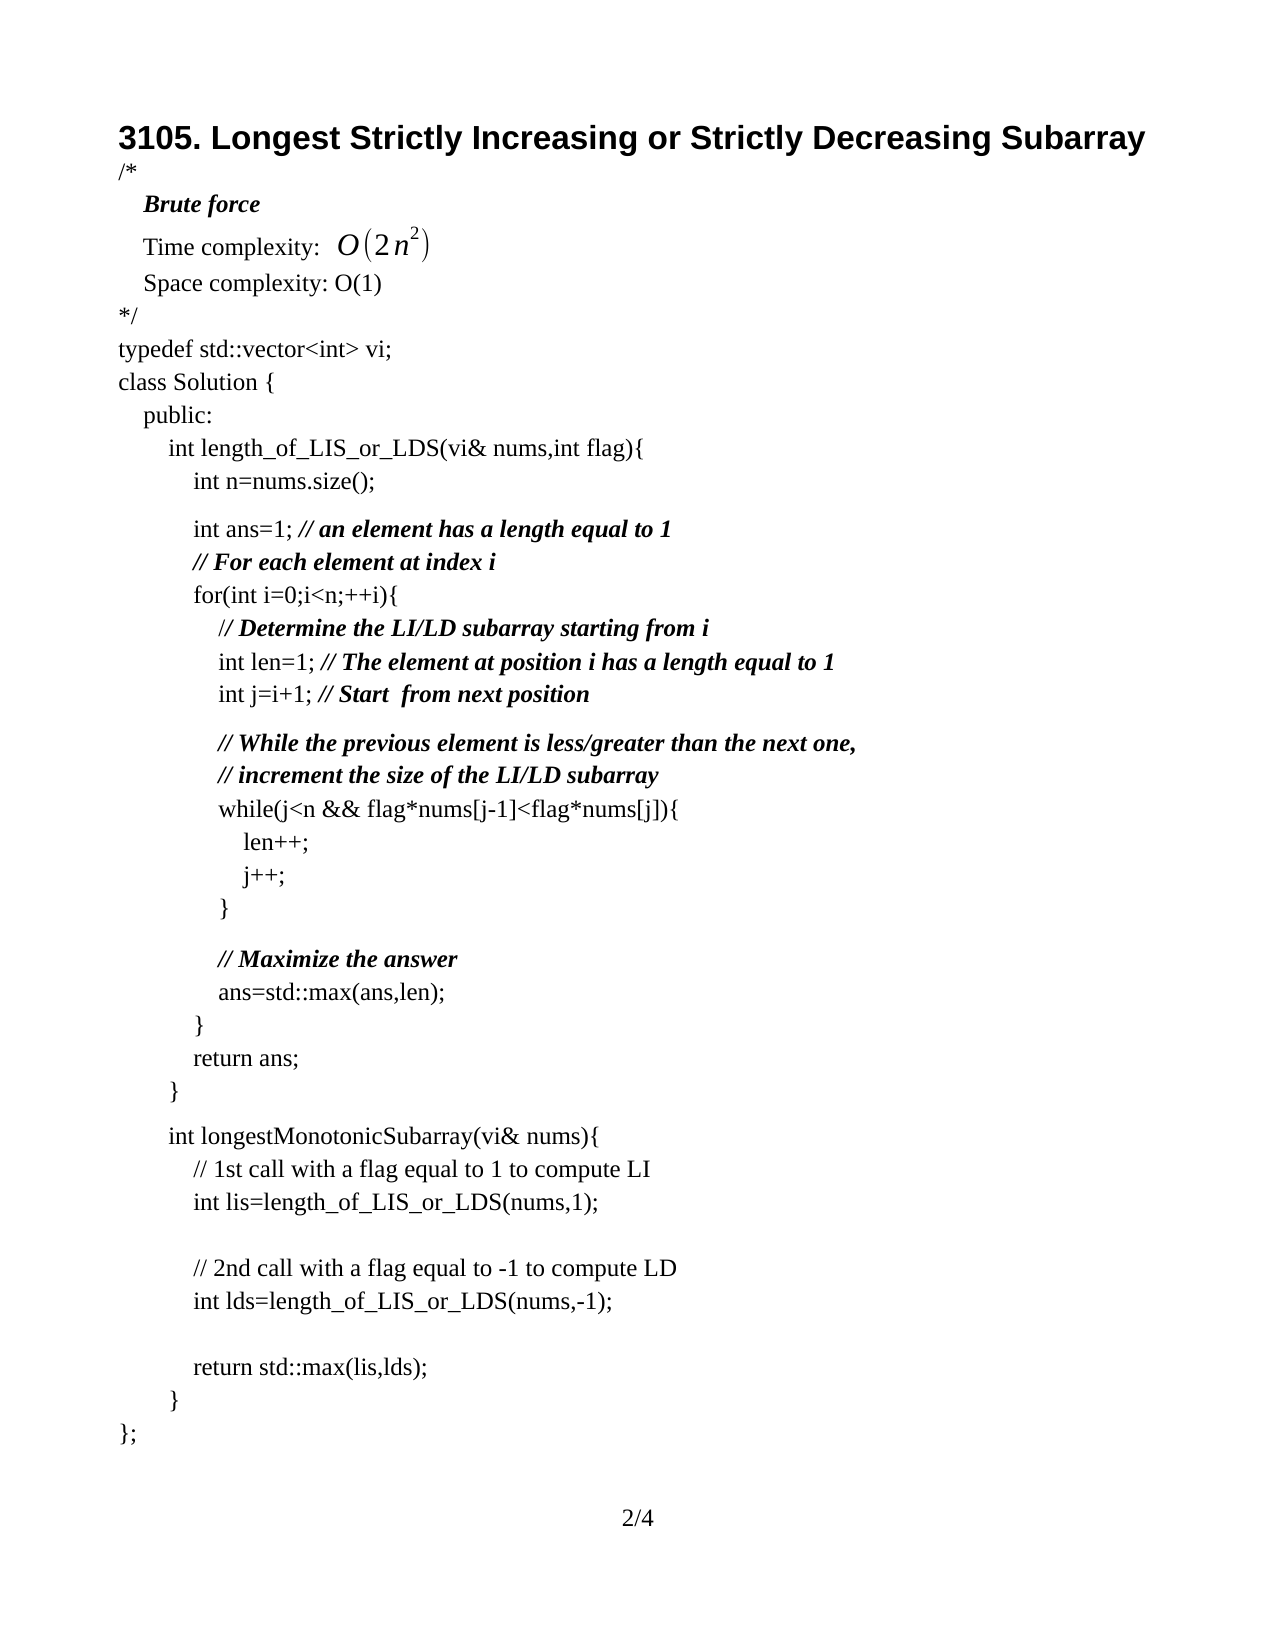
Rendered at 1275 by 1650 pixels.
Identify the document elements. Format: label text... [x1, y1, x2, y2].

text int n=nums.size(); [118, 466, 1157, 495]
text } [118, 1076, 1157, 1104]
text j++; [118, 860, 1157, 888]
text // 2nd call with a flag equal to -1 to compute LD [118, 1253, 1157, 1282]
text Brute force [118, 189, 1157, 218]
text // While the previous element is less/greater than the next one, [118, 728, 1157, 756]
text return std::max(lis,lds); [118, 1352, 1157, 1381]
text } [118, 1385, 1157, 1414]
text int lis=length_of_LIS_or_LDS(nums,1); [118, 1187, 1157, 1216]
text } [118, 1010, 1157, 1038]
text // 1st call with a flag equal to 1 to compute LI [118, 1154, 1157, 1183]
text }; [118, 1418, 1157, 1447]
text /* [118, 157, 1157, 185]
text typedef std::vector<int> vi; [118, 334, 1157, 363]
text return ans; [118, 1043, 1157, 1072]
text // For each element at index i [118, 547, 1157, 576]
text Time complexity: [118, 223, 1157, 264]
text // Determine the LI/LD subarray starting from i [118, 613, 1157, 642]
text ans=std::max(ans,len); [118, 977, 1157, 1006]
text } [118, 893, 1157, 921]
text while(j<n && flag*nums[j-1]<flag*nums[j]){ [118, 794, 1157, 822]
text */ [118, 301, 1157, 330]
text for(int i=0;i<n;++i){ [118, 581, 1157, 609]
text // increment the size of the LI/LD subarray [118, 761, 1157, 789]
text len++; [118, 827, 1157, 855]
text // Maximize the answer [118, 944, 1157, 972]
text int len=1; // The element at position i has a length equal to 1 [118, 647, 1157, 675]
text Space complexity: O(1) [118, 268, 1157, 297]
text class Solution { [118, 367, 1157, 396]
subtitle 3105. Longest Strictly Increasing or Strictly Decreasing Subarray [118, 118, 1157, 157]
text int ans=1; // an element has a length equal to 1 [118, 514, 1157, 543]
text int longestMonotonicSubarray(vi& nums){ [118, 1121, 1157, 1149]
text public: [118, 400, 1157, 429]
text int length_of_LIS_or_LDS(vi& nums,int flag){ [118, 433, 1157, 462]
text int j=i+1; // Start from next position [118, 679, 1157, 708]
text int lds=length_of_LIS_or_LDS(nums,-1); [118, 1286, 1157, 1315]
